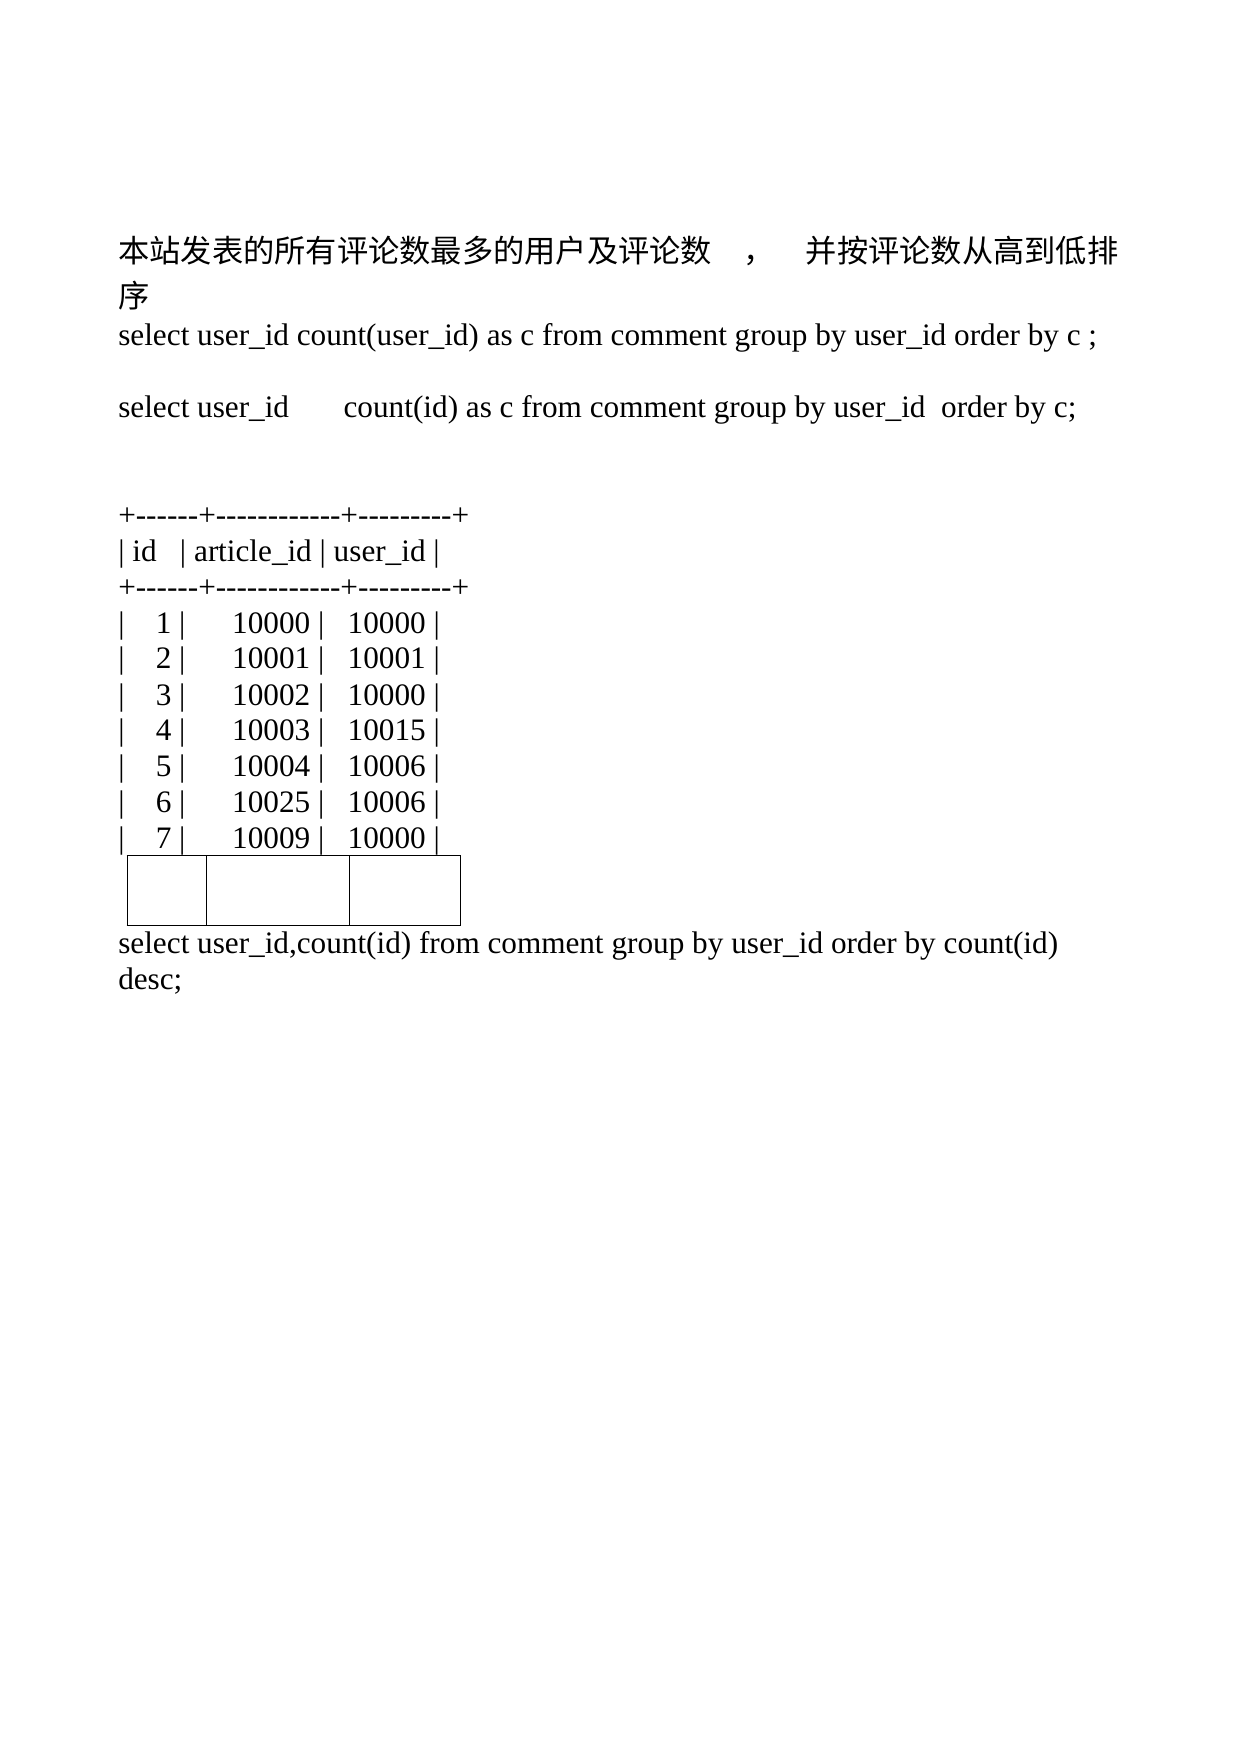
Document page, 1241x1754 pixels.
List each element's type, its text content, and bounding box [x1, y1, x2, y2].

text | 4 | 10003 | 10015 | [118, 712, 1122, 748]
table_header [128, 856, 206, 924]
text | 3 | 10002 | 10000 | [118, 676, 1122, 712]
text | 6 | 10025 | 10006 | [118, 783, 1122, 819]
table_header [207, 856, 349, 924]
text +------+------------+---------+ [118, 496, 1122, 532]
text | 2 | 10001 | 10001 | [118, 640, 1122, 676]
text | id | article_id | user_id | [118, 532, 1122, 568]
text select user_id count(id) as c from comment group by user_id order by c; [118, 388, 1122, 424]
text 本站发表的所有评论数最多的用户及评论数 ， 并按评论数从高到低排序 [118, 226, 1122, 316]
text select user_id count(user_id) as c from comment group by user_id order by c ; [118, 316, 1122, 352]
text +------+------------+---------+ [118, 568, 1122, 604]
text | 7 | 10009 | 10000 | [118, 819, 1122, 855]
text | 5 | 10004 | 10006 | [118, 748, 1122, 783]
text | 1 | 10000 | 10000 | [118, 604, 1122, 640]
text select user_id,count(id) from comment group by user_id order by count(id) desc; [118, 924, 1122, 996]
table_header [350, 856, 460, 924]
